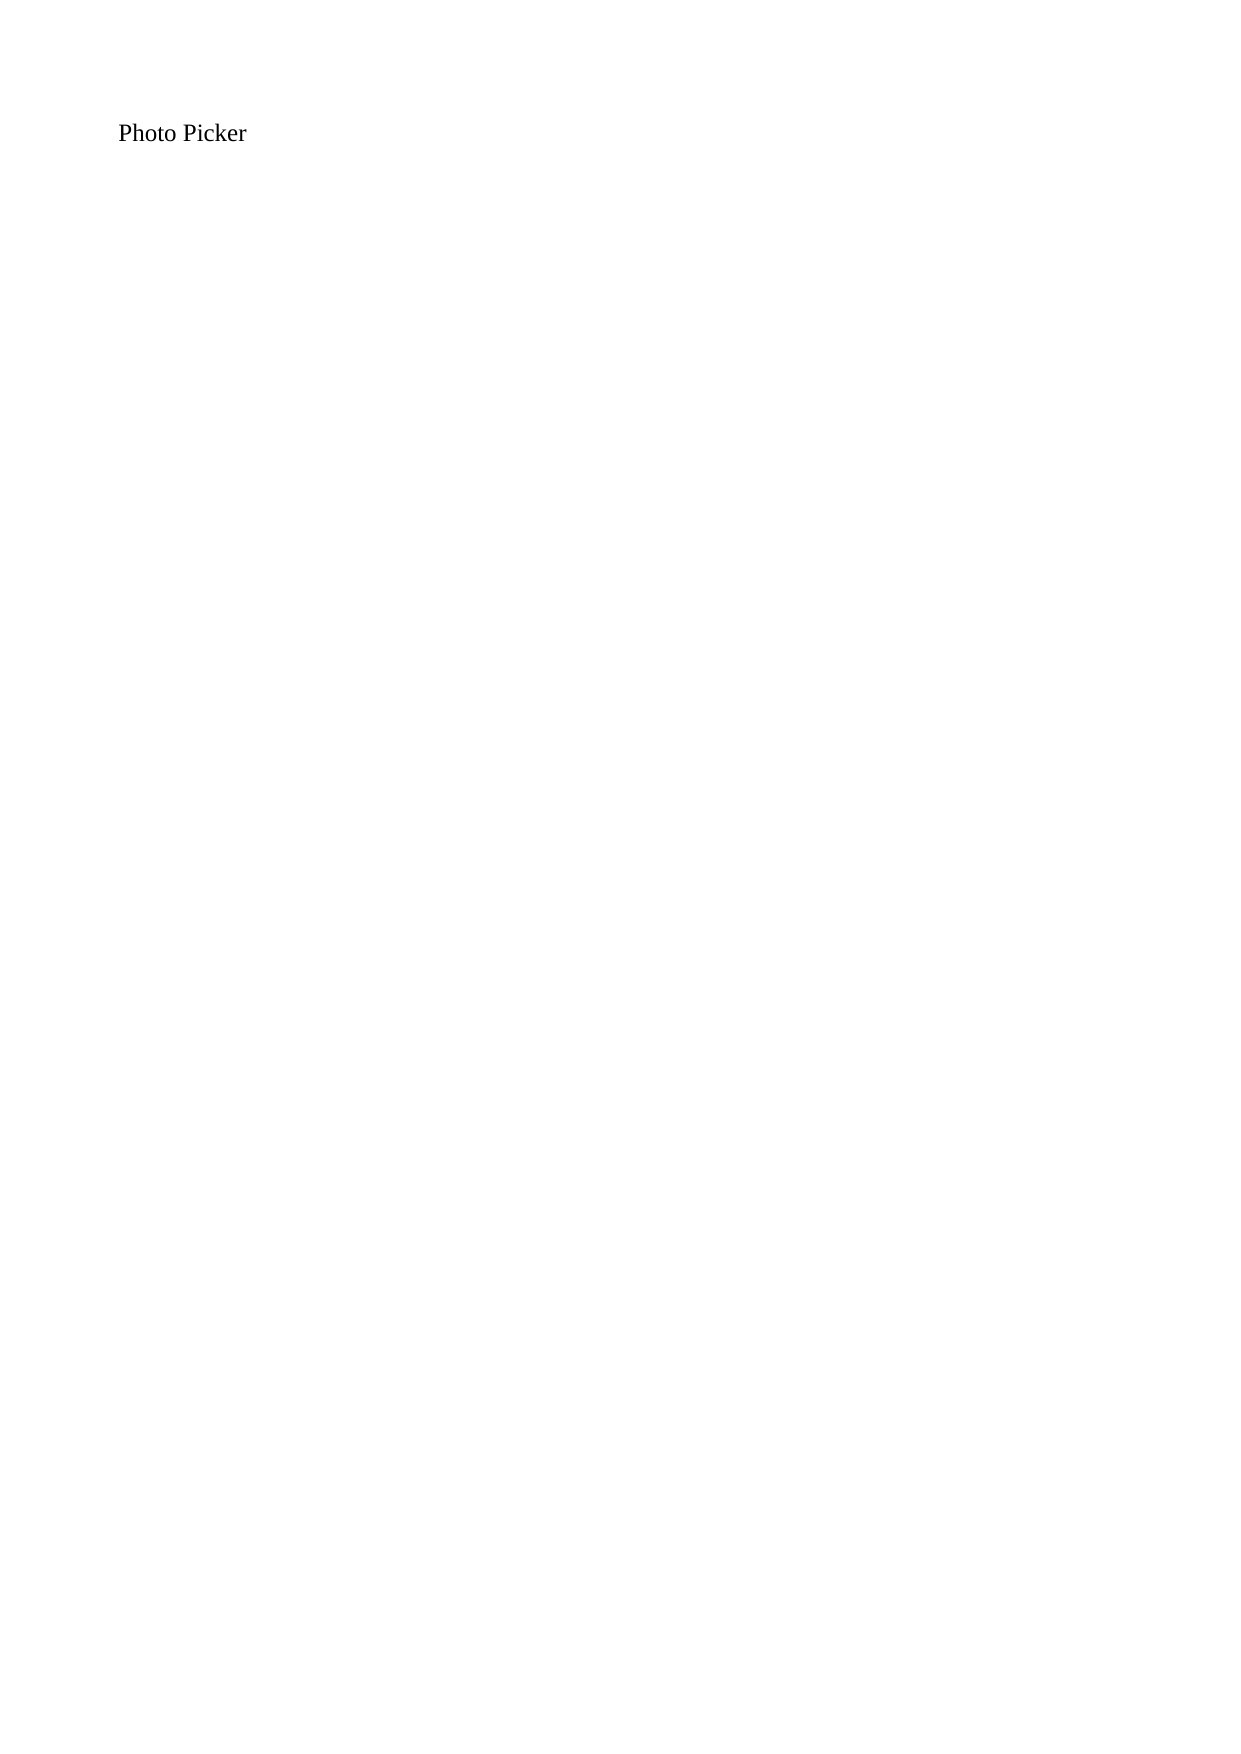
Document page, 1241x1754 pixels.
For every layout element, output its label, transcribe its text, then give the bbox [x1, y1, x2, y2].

text Photo Picker [118, 118, 1122, 147]
